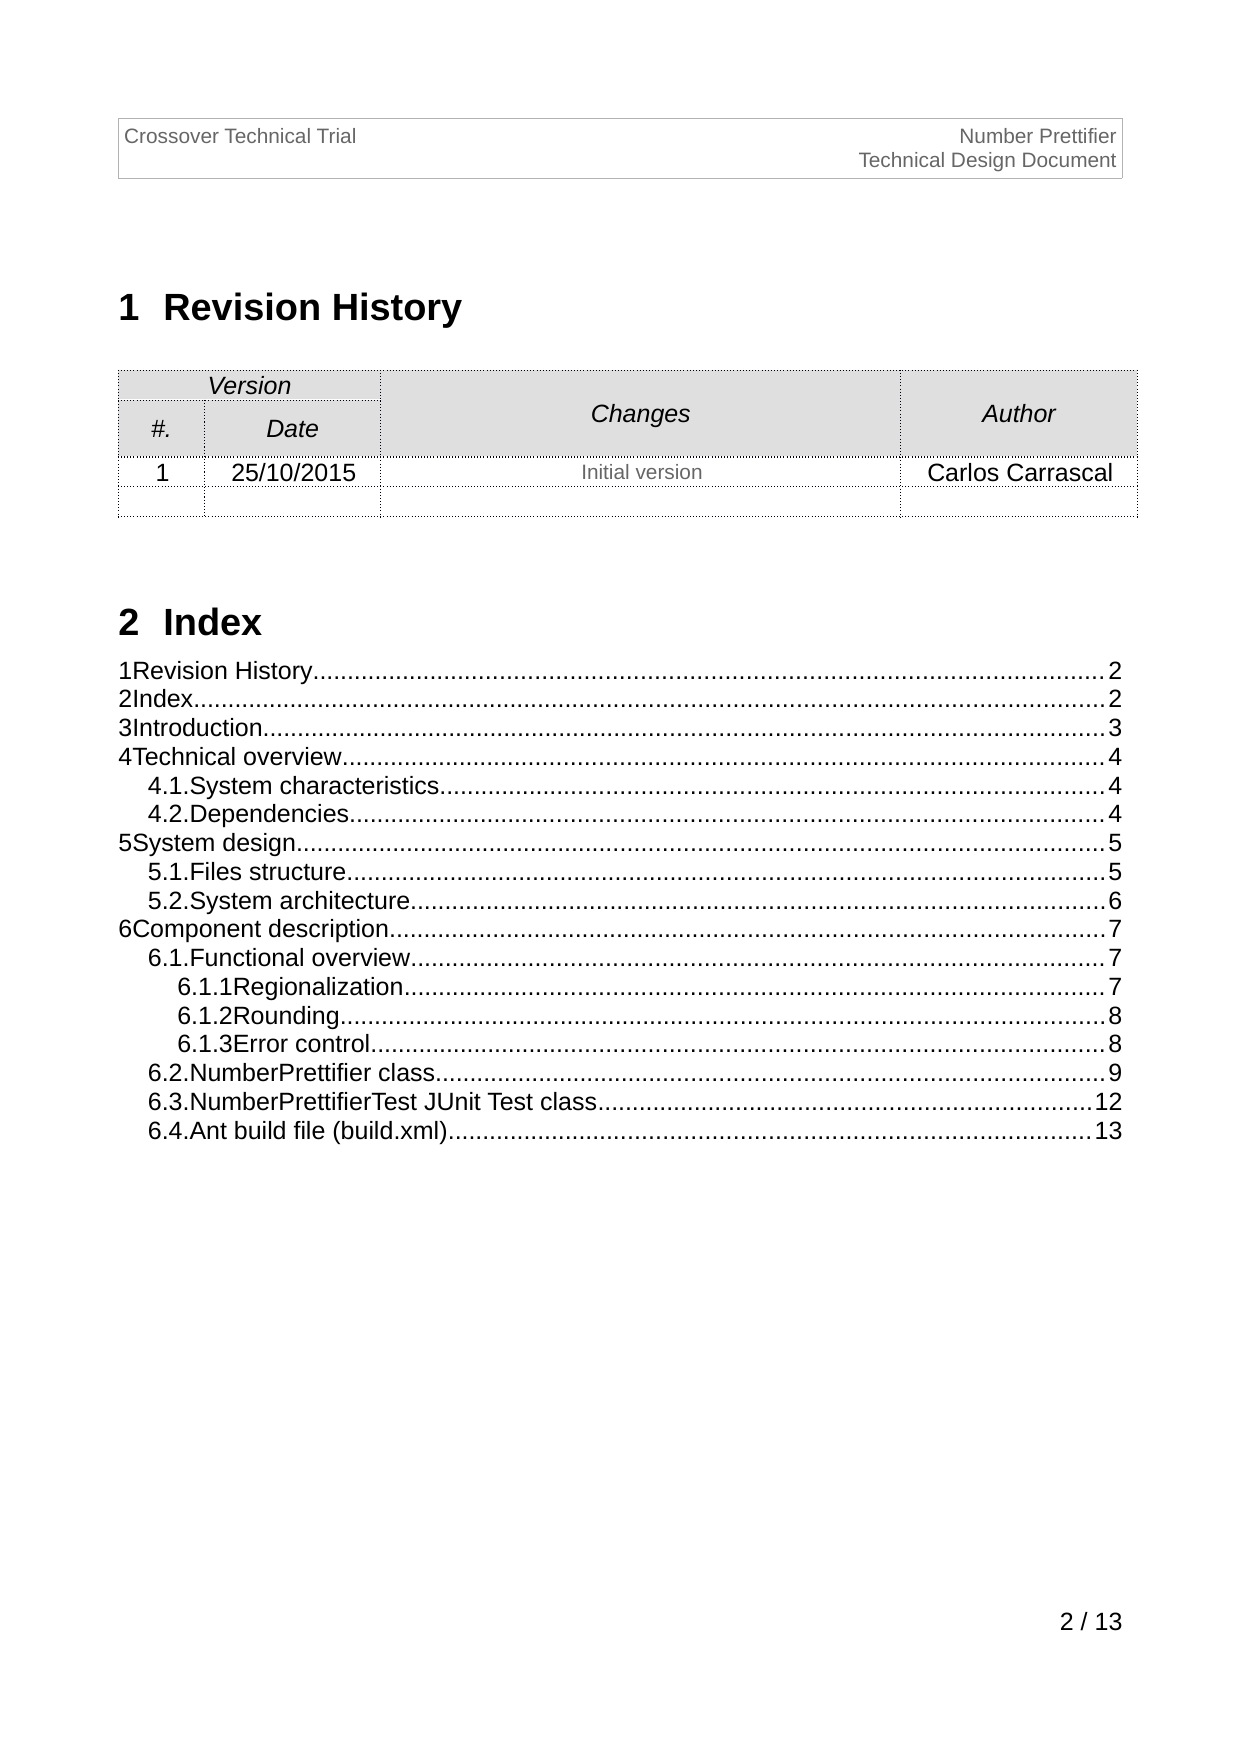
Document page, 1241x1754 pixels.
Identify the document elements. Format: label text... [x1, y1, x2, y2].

table_cell #. [118, 400, 204, 456]
text 6.1.1Regionalization 7 [177, 972, 1122, 1001]
table_cell [204, 486, 381, 516]
text 6.1.2Rounding 8 [177, 1001, 1122, 1029]
table_cell 1 [118, 456, 204, 486]
text 6Component description 7 [118, 914, 1122, 943]
table_cell [901, 486, 1137, 516]
text 5System design 5 [118, 828, 1122, 857]
text 4.1.System characteristics 4 [148, 771, 1122, 799]
table_cell Carlos Carrascal [901, 456, 1137, 486]
text 3Introduction 3 [118, 713, 1122, 742]
text 6.1.Functional overview 7 [148, 943, 1122, 972]
text 1Revision History 2 [118, 656, 1122, 684]
subtitle Revision History [118, 285, 1122, 328]
text 2Index 2 [118, 684, 1122, 713]
text 6.4.Ant build file (build.xml) 13 [148, 1116, 1122, 1144]
text 6.1.3Error control 8 [177, 1029, 1122, 1058]
text 6.2.NumberPrettifier class 9 [148, 1058, 1122, 1087]
table_cell Date [204, 400, 381, 456]
text 4.2.Dependencies 4 [148, 799, 1122, 828]
subtitle Index [118, 599, 1122, 643]
text 6.3.NumberPrettifierTest JUnit Test class 12 [148, 1087, 1122, 1116]
table_header Changes [381, 370, 901, 456]
table_cell [118, 486, 204, 516]
table_cell 25/10/2015 [204, 456, 381, 486]
table_header Version [118, 370, 381, 399]
table_header Author [901, 370, 1137, 456]
table_cell Initial version [381, 456, 901, 486]
text 5.1.Files structure 5 [148, 857, 1122, 886]
text 5.2.System architecture 6 [148, 886, 1122, 914]
text 4Technical overview 4 [118, 742, 1122, 771]
table_cell [381, 486, 901, 516]
